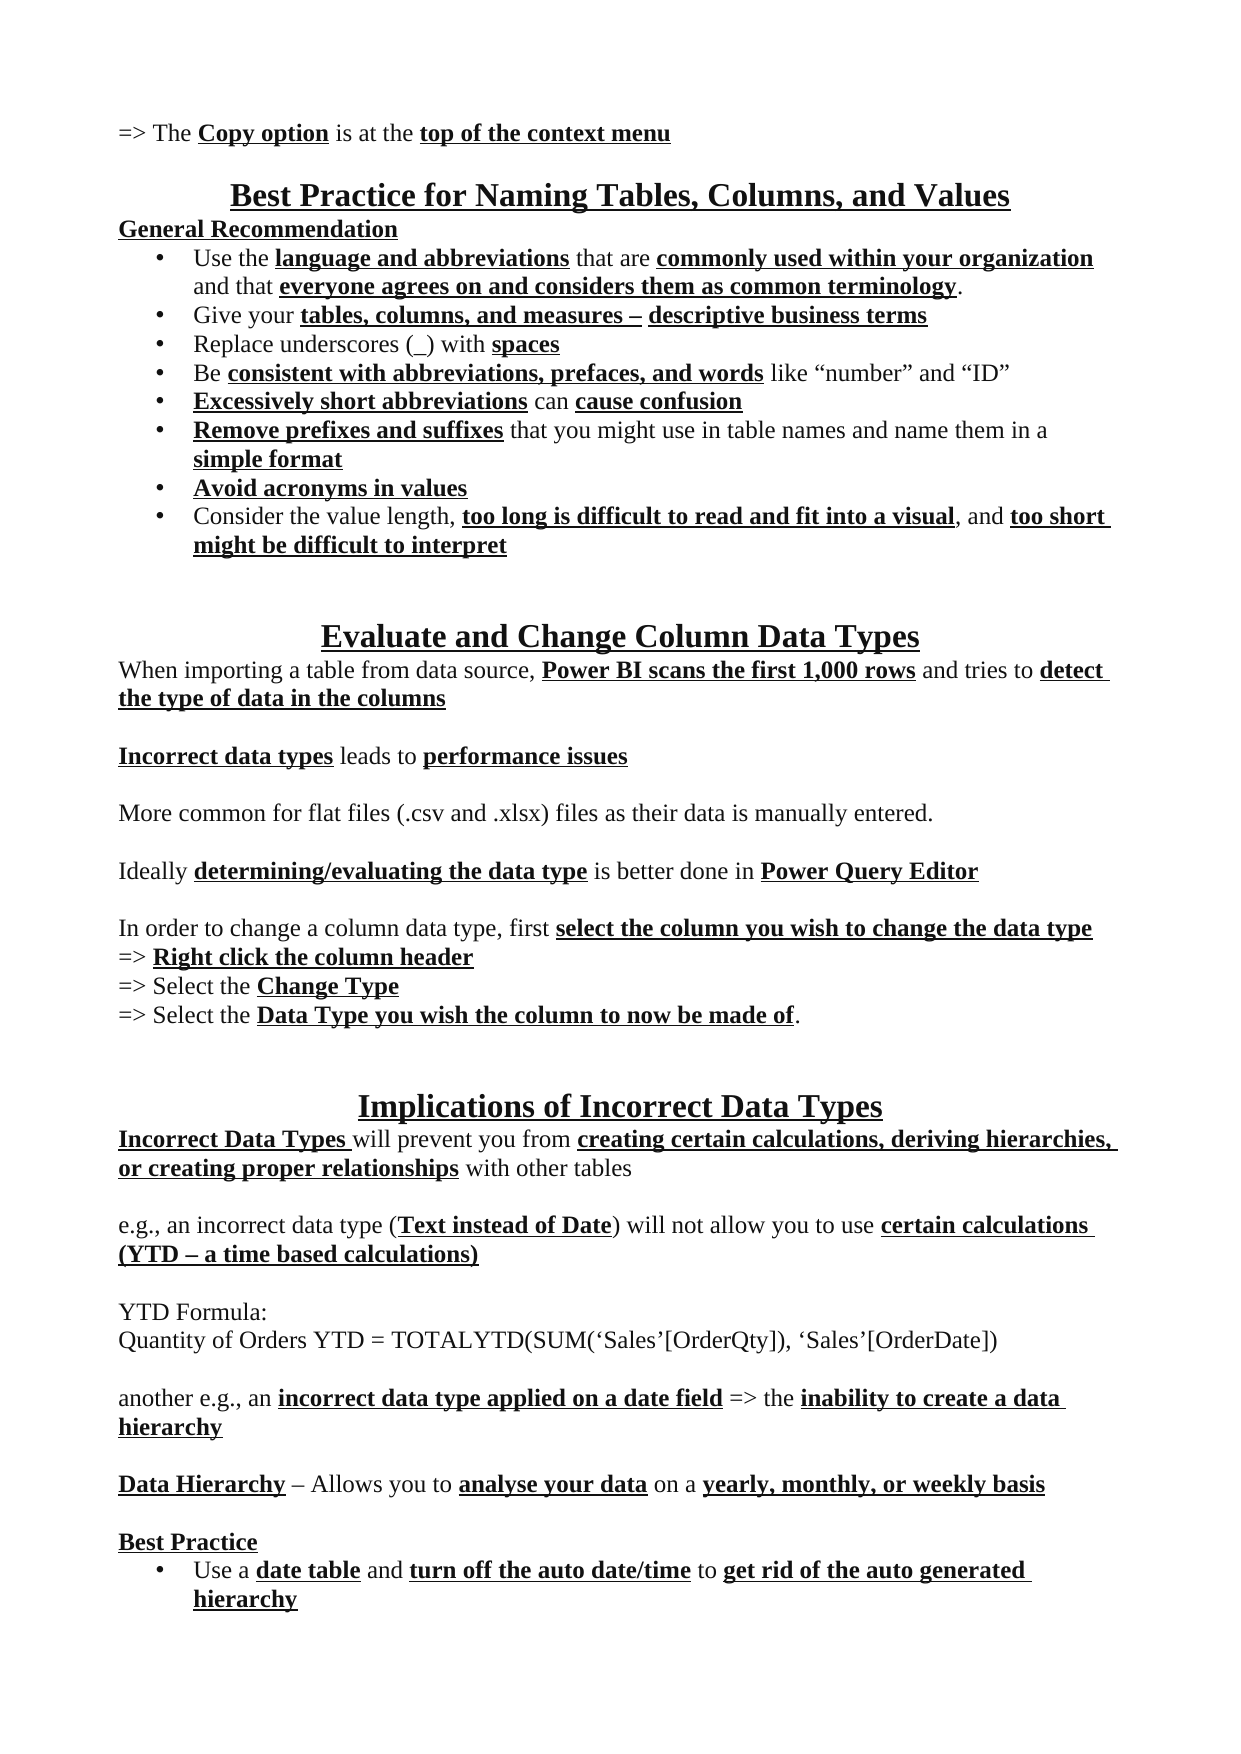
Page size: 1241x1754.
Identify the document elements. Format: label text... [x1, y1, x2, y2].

text => Right click the column header [118, 942, 1122, 971]
list Use a date table and turn off the auto date/time to get rid of the auto generated hierarchy [156, 1556, 1122, 1613]
text e.g., an incorrect data type (Text instead of Date) will not allow you to use certain calculations (YTD – a time based calculations) [118, 1211, 1122, 1268]
text => The Copy option is at the top of the context menu [118, 118, 1122, 147]
text Evaluate and Change Column Data Types [118, 616, 1122, 655]
text Quantity of Orders YTD = TOTALYTD(SUM(‘Sales’[OrderQty]), ‘Sales’[OrderDate]) [118, 1326, 1122, 1354]
list Use the language and abbreviations that are commonly used within your organization and that everyone agrees on and considers them as common terminology. [156, 243, 1122, 300]
text => Select the Data Type you wish the column to now be made of. [118, 1000, 1122, 1028]
list Replace underscores (_) with spaces [156, 329, 1122, 358]
list Be consistent with abbreviations, prefaces, and words like “number” and “ID” [156, 358, 1122, 386]
list Remove prefixes and suffixes that you might use in table names and name them in a simple format [156, 415, 1122, 473]
list Avoid acronyms in values [156, 473, 1122, 501]
list Consider the value length, too long is difficult to read and fit into a visual, and too short might be difficult to interpret [156, 501, 1122, 559]
text Best Practice [118, 1527, 1122, 1556]
text General Recommendation [118, 214, 1122, 243]
text When importing a table from data source, Power BI scans the first 1,000 rows and tries to detect the type of data in the columns [118, 655, 1122, 712]
text Incorrect data types leads to performance issues [118, 741, 1122, 770]
text Best Practice for Naming Tables, Columns, and Values [118, 176, 1122, 214]
list Give your tables, columns, and measures – descriptive business terms [156, 300, 1122, 329]
text => Select the Change Type [118, 971, 1122, 1000]
text More common for flat files (.csv and .xlsx) files as their data is manually entered. [118, 798, 1122, 827]
text Implications of Incorrect Data Types [118, 1086, 1122, 1124]
text YTD Formula: [118, 1297, 1122, 1326]
list Excessively short abbreviations can cause confusion [156, 386, 1122, 415]
text In order to change a column data type, first select the column you wish to change the data type [118, 913, 1122, 942]
text Incorrect Data Types will prevent you from creating certain calculations, deriving hierarchies, or creating proper relationships with other tables [118, 1124, 1122, 1182]
text Data Hierarchy – Allows you to analyse your data on a yearly, monthly, or weekly basis [118, 1469, 1122, 1498]
text Ideally determining/evaluating the data type is better done in Power Query Editor [118, 856, 1122, 885]
text another e.g., an incorrect data type applied on a date field => the inability to create a data hierarchy [118, 1383, 1122, 1441]
